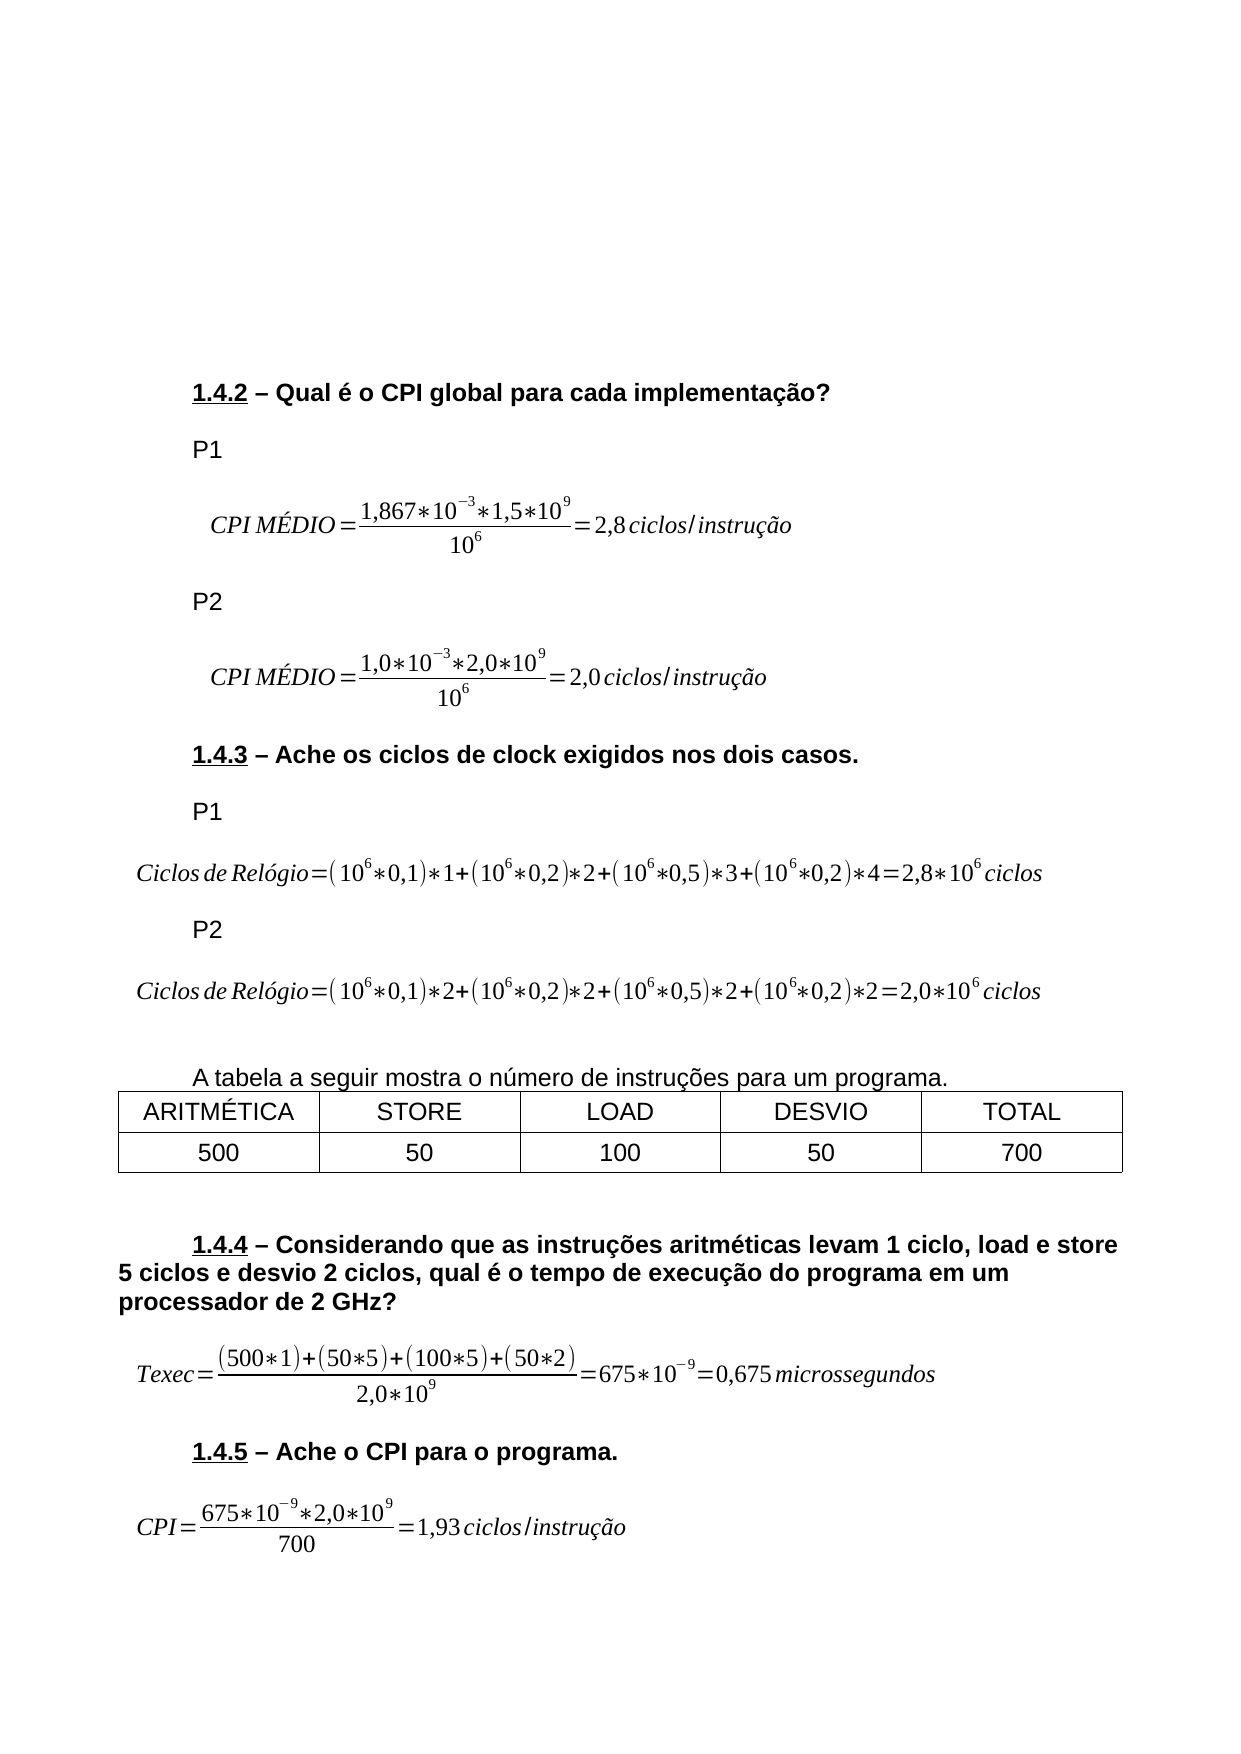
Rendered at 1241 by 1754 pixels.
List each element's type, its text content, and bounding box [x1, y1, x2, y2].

text P2 [118, 587, 1122, 616]
table_header LOAD [521, 1092, 720, 1132]
text A tabela a seguir mostra o número de instruções para um programa. [118, 1063, 1122, 1091]
table_cell 700 [922, 1133, 1122, 1172]
text P1 [118, 797, 1122, 826]
text P1 [118, 435, 1122, 464]
text 1.4.5 – Ache o CPI para o programa. [118, 1437, 1122, 1466]
table_cell 500 [119, 1133, 319, 1172]
table_cell 50 [721, 1133, 921, 1172]
text 1.4.2 – Qual é o CPI global para cada implementação? [118, 378, 1122, 406]
table_header DESVIO [721, 1092, 921, 1132]
text 1.4.4 – Considerando que as instruções aritméticas levam 1 ciclo, load e store 5 ciclos e desvio 2 ciclos, qual é o tempo de execução do programa em um processador de 2 GHz? [118, 1229, 1122, 1316]
table_header ARITMÉTICA [119, 1092, 319, 1132]
text 1.4.3 – Ache os ciclos de clock exigidos nos dois casos. [118, 740, 1122, 768]
table_cell 50 [320, 1133, 520, 1172]
table_header TOTAL [922, 1092, 1122, 1132]
table_header STORE [320, 1092, 520, 1132]
table_cell 100 [521, 1133, 720, 1172]
text P2 [118, 916, 1122, 944]
